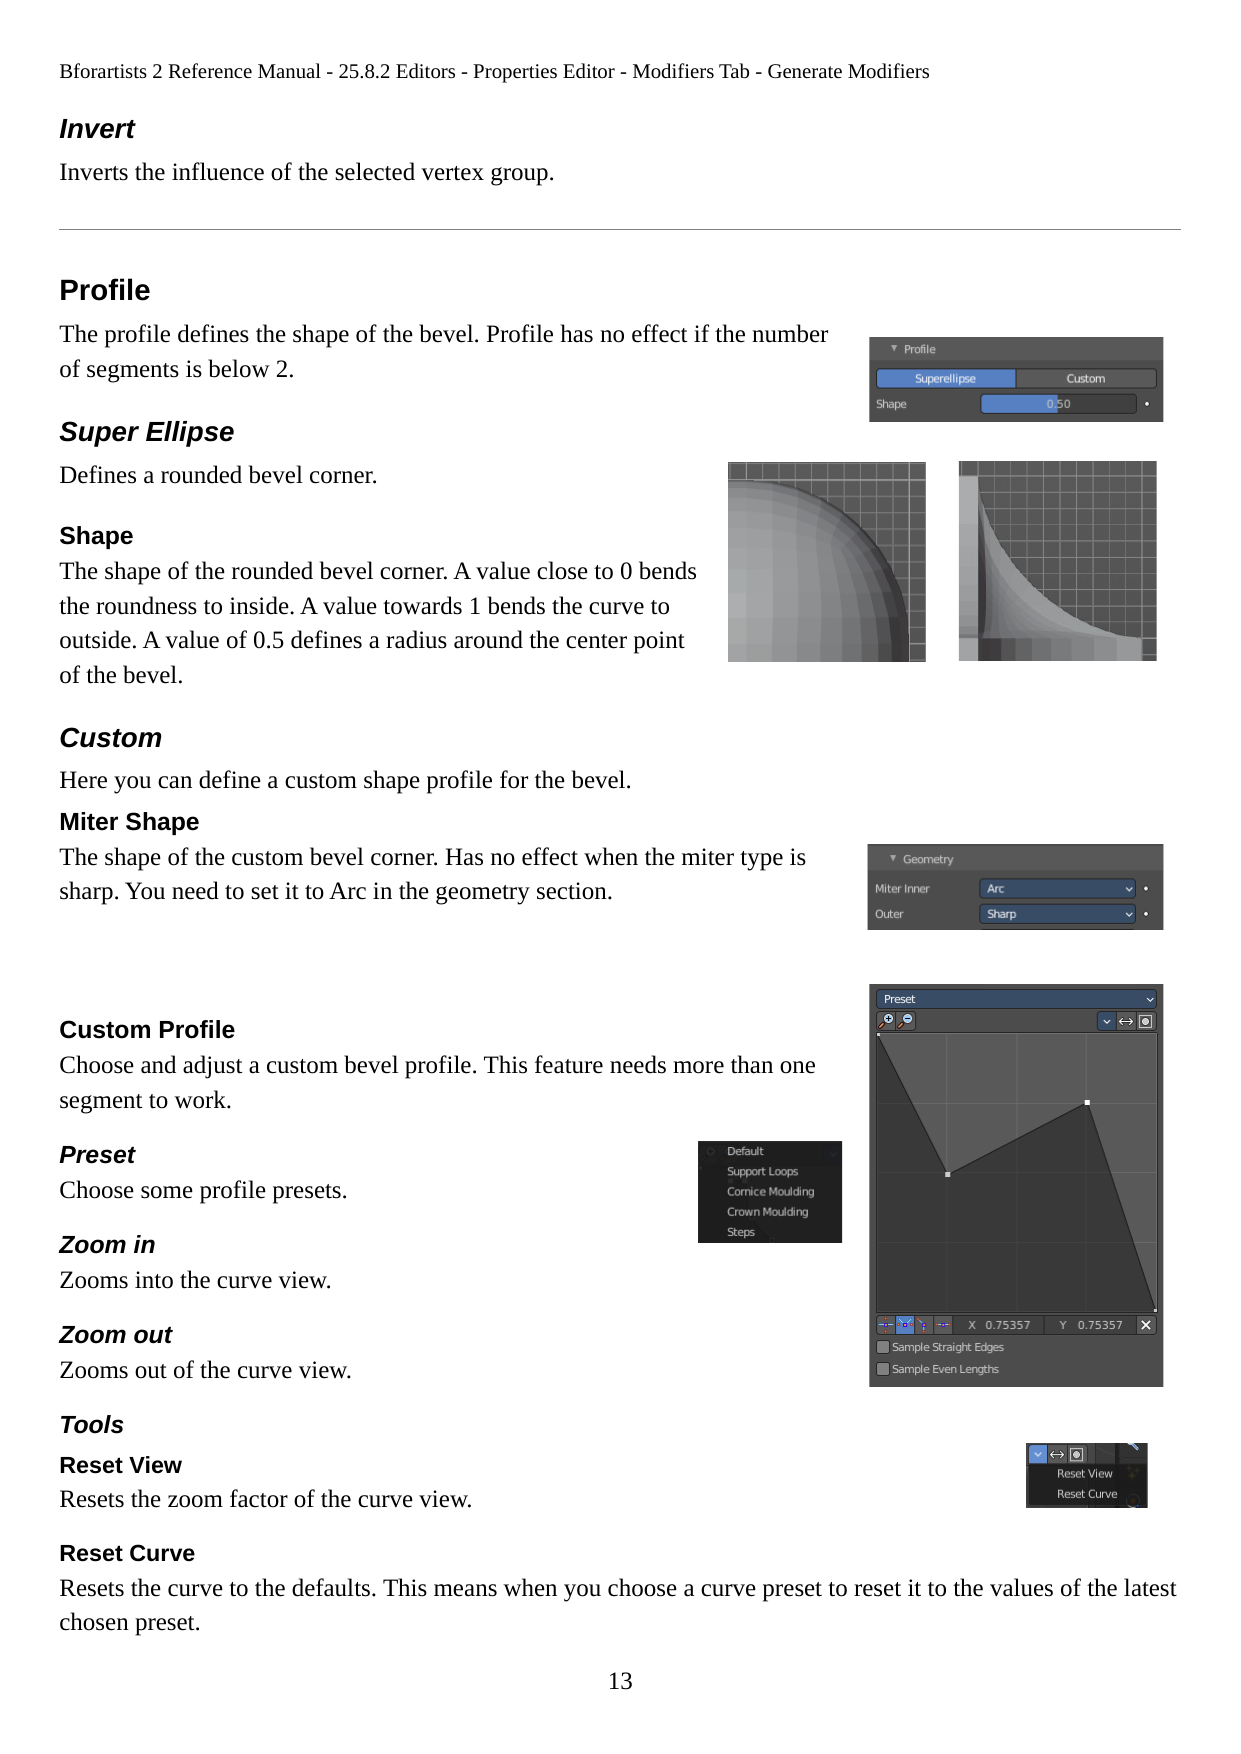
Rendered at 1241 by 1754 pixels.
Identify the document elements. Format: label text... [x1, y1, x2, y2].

subtitle Custom Profile [59, 1016, 869, 1044]
subtitle Miter Shape [59, 807, 1181, 835]
text Inverts the influence of the selected vertex group. [59, 157, 1181, 186]
subtitle Tools [59, 1410, 1181, 1439]
text Choose some profile presets. [59, 1175, 698, 1204]
subtitle Profile [59, 273, 1181, 307]
text Defines a rounded bevel corner. [59, 460, 1181, 489]
picture [867, 844, 1164, 930]
picture [1026, 1443, 1148, 1508]
subtitle [1164, 1140, 1181, 1169]
text The shape of the rounded bevel corner. A value close to 0 bends the roundness to inside. A value towards 1 bends the curve to outside. A value of 0.5 defines a radius around the center point of the bevel. [59, 556, 1181, 688]
subtitle [1157, 521, 1181, 550]
text [843, 1175, 869, 1204]
subtitle Custom [59, 721, 1181, 753]
text Resets the zoom factor of the curve view. [59, 1484, 1181, 1513]
text Here you can define a custom shape profile for the bevel. [59, 766, 1181, 794]
text The profile defines the shape of the bevel. Profile has no effect if the number of segments is below 2. [59, 319, 1181, 383]
subtitle Reset View [59, 1451, 1026, 1478]
subtitle Preset [59, 1140, 869, 1169]
text Resets the curve to the defaults. This means when you choose a curve preset to reset it to the values of the latest chosen preset. [59, 1573, 1181, 1636]
subtitle [1148, 1451, 1181, 1478]
text Zooms into the curve view. [59, 1265, 869, 1294]
subtitle [926, 521, 958, 550]
picture [958, 461, 1157, 661]
subtitle [1164, 1320, 1181, 1349]
text The shape of the custom bevel corner. Has no effect when the miter type is sharp. You need to set it to Arc in the geometry section. [59, 842, 1181, 905]
subtitle Zoom out [59, 1320, 869, 1349]
picture [698, 1141, 843, 1243]
subtitle [1164, 1016, 1181, 1044]
text Choose and adjust a custom bevel profile. This feature needs more than one segment to work. [59, 1050, 869, 1113]
picture [728, 462, 926, 662]
subtitle Reset Curve [59, 1540, 1181, 1567]
subtitle Invert [59, 113, 1181, 144]
picture [869, 337, 1164, 422]
subtitle [1164, 1230, 1181, 1259]
picture [869, 984, 1164, 1387]
subtitle Shape [59, 521, 728, 550]
subtitle Super Ellipse [59, 416, 1181, 447]
text Zooms out of the curve view. [59, 1355, 869, 1384]
subtitle Zoom in [59, 1230, 869, 1259]
